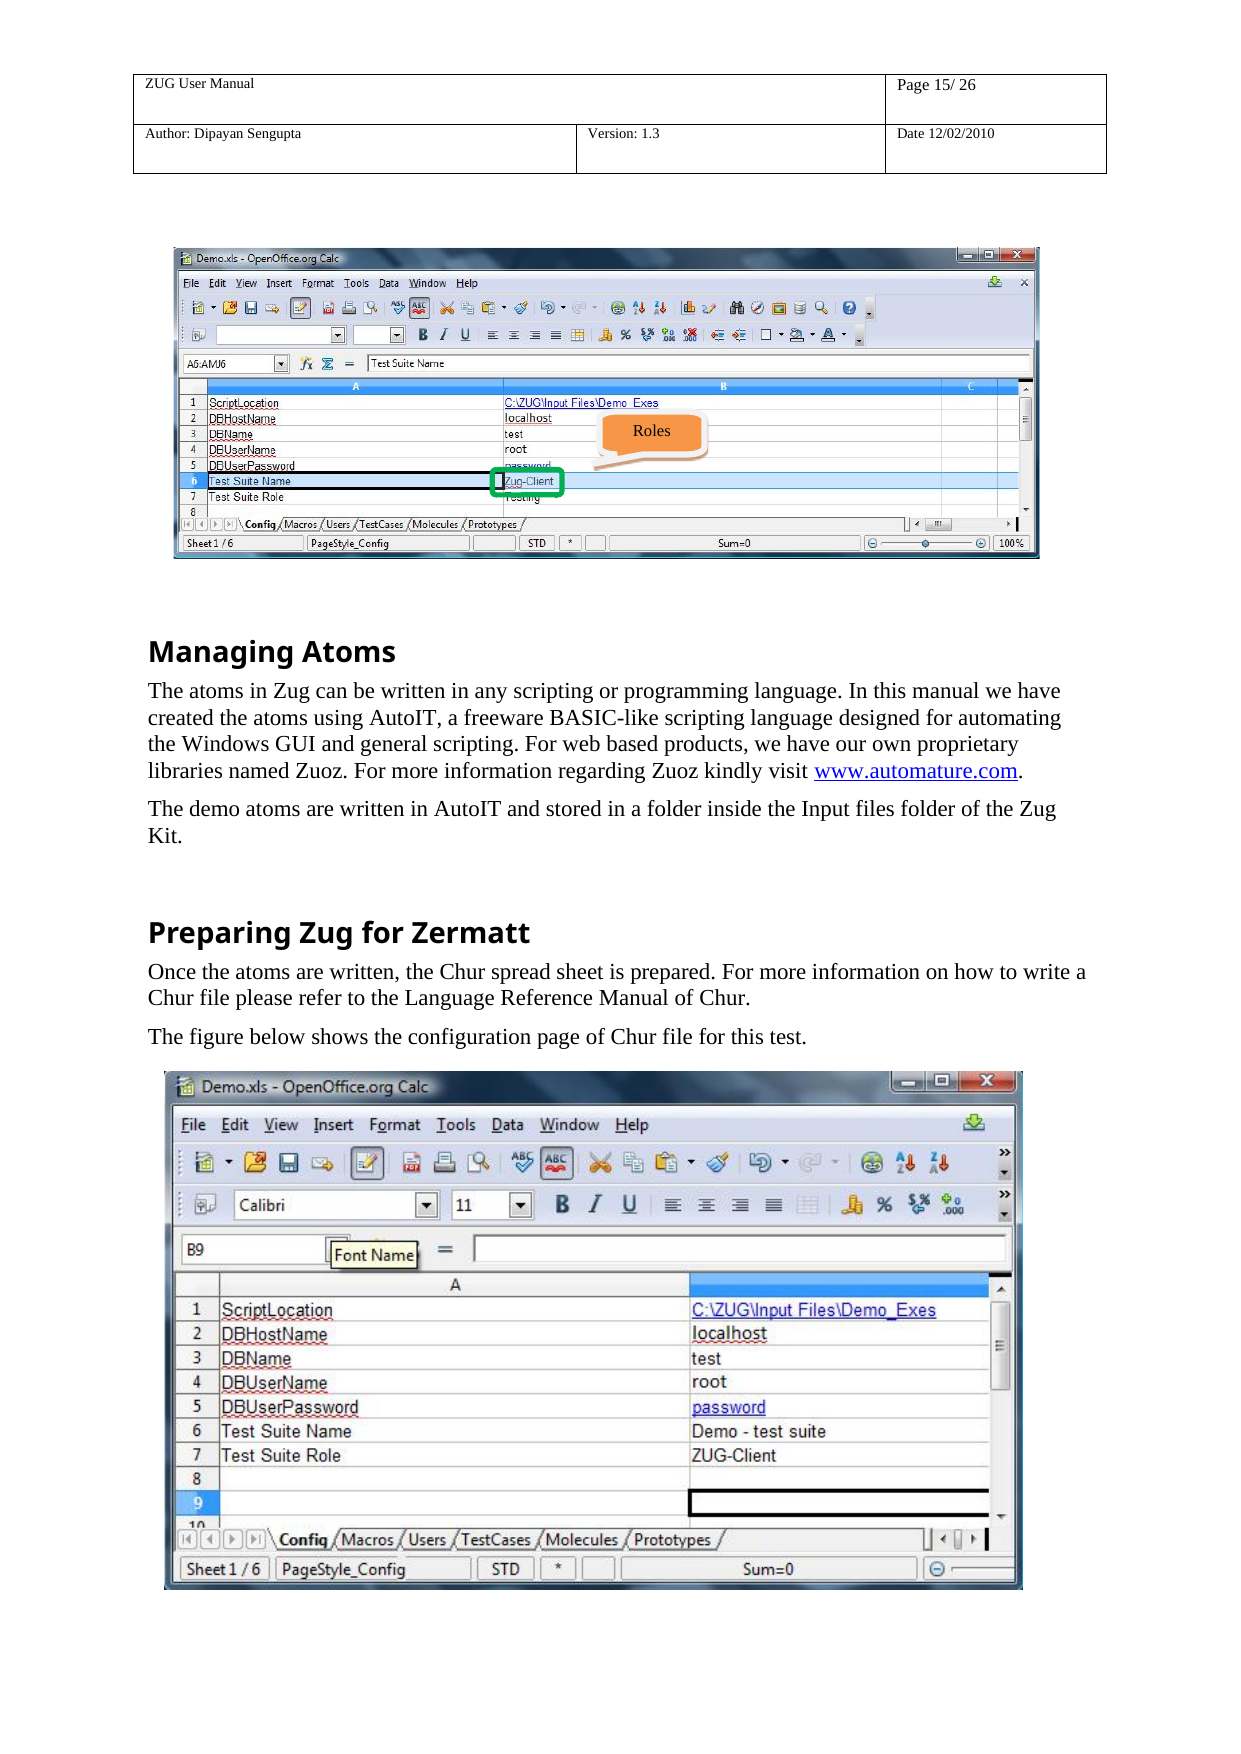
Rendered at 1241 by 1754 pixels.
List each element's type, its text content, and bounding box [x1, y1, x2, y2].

picture [173, 247, 1040, 559]
text The demo atoms are written in AutoIT and stored in a folder inside the Input files folder of the Zug Kit. [148, 796, 1092, 848]
text The figure below shows the configuration page of Chur file for this test. [148, 1023, 1092, 1049]
text The atoms in Zug can be written in any scripting or programming language. In this manual we have created the atoms using AutoIT, a freeware BASIC-like scripting language designed for automating the Windows GUI and general scripting. For web based products, we have our own proprietary libraries named Zuoz. For more information regarding Zuoz kindly visit www.automature.com. [148, 678, 1092, 783]
picture [164, 1071, 1023, 1590]
text Once the atoms are written, the Chur spread sheet is prepared. For more information on how to write a Chur file please refer to the Language Reference Manual of Chur. [148, 958, 1092, 1011]
subtitle Preparing Zug for Zermatt [148, 912, 1092, 952]
subtitle Managing Atoms [148, 632, 1092, 671]
